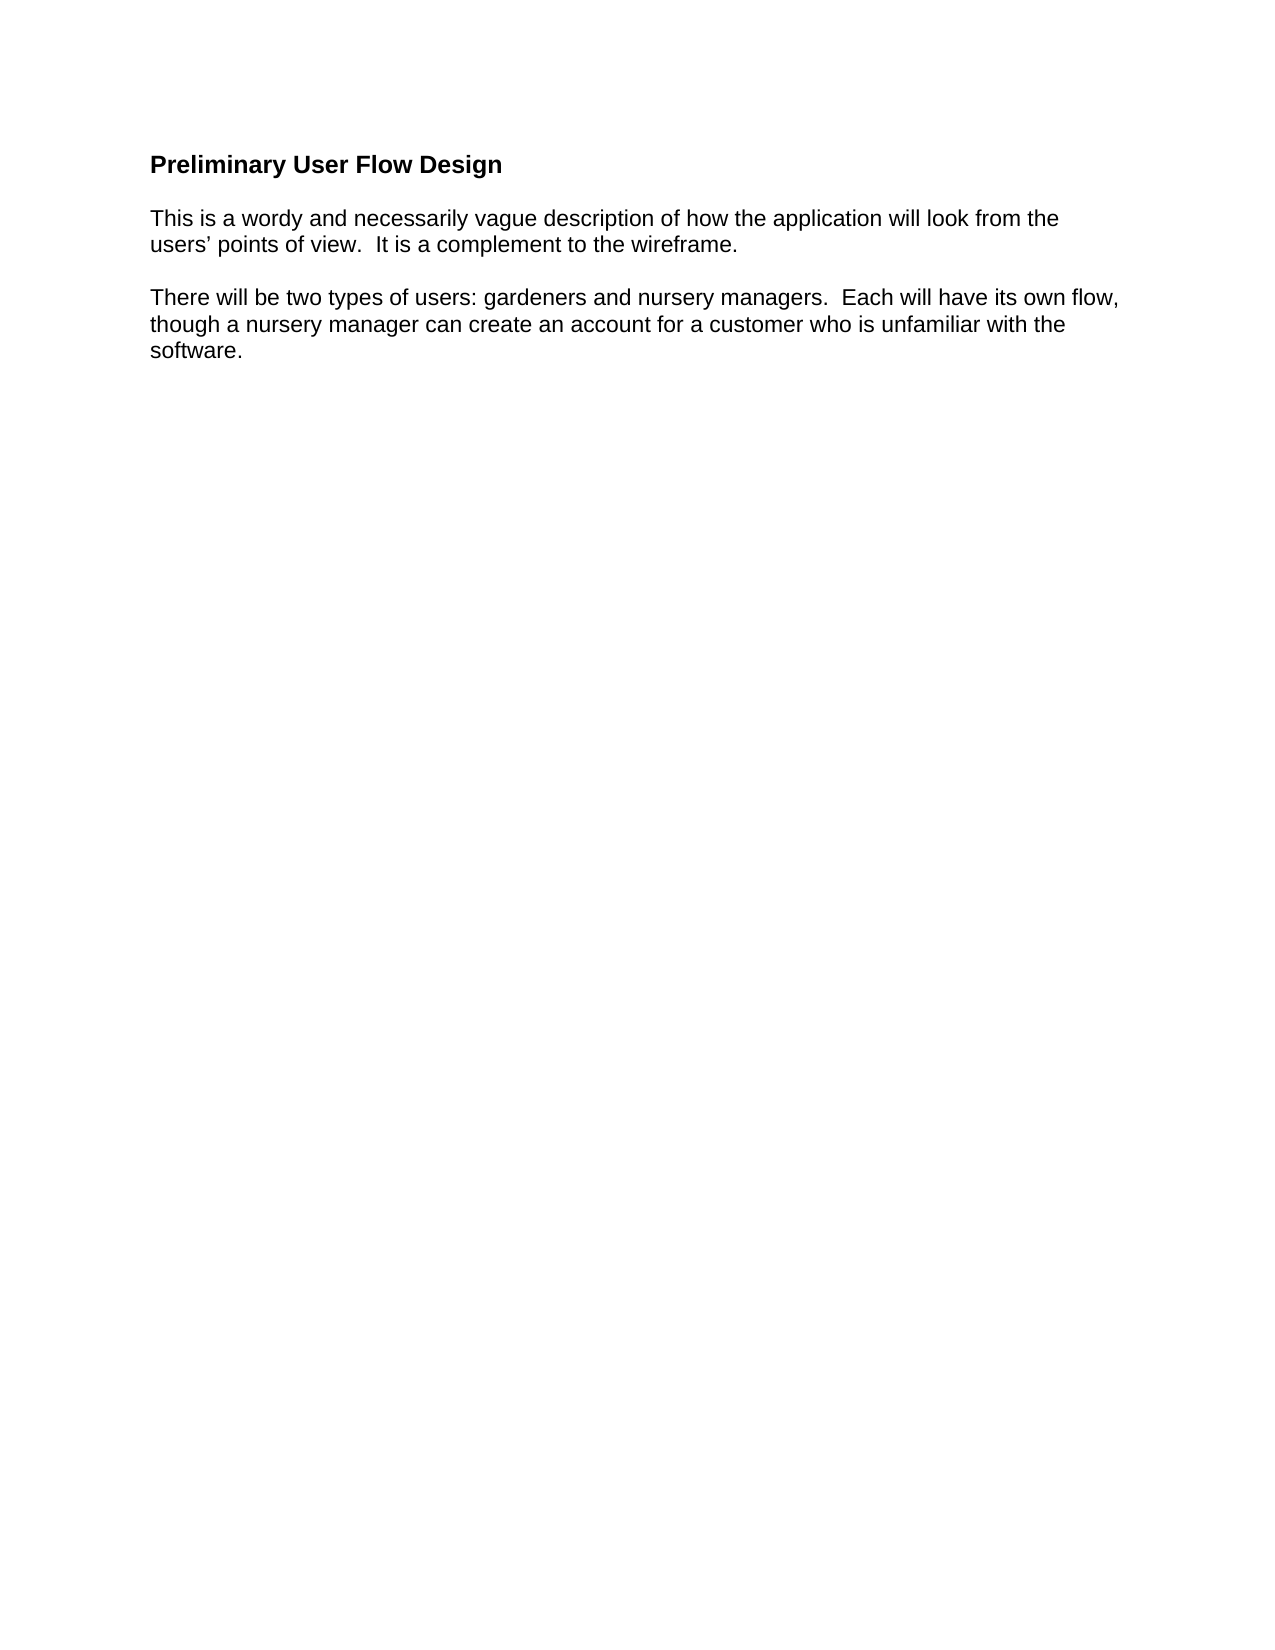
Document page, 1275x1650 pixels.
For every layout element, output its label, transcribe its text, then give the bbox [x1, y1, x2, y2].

text This is a wordy and necessarily vague description of how the application will look from the users’ points of view. It is a complement to the wireframe. [150, 205, 1125, 258]
text There will be two types of users: gardeners and nursery managers. Each will have its own flow, though a nursery manager can create an account for a customer who is unfamiliar with the software. [150, 284, 1125, 363]
text Preliminary User Flow Design [150, 150, 1125, 179]
